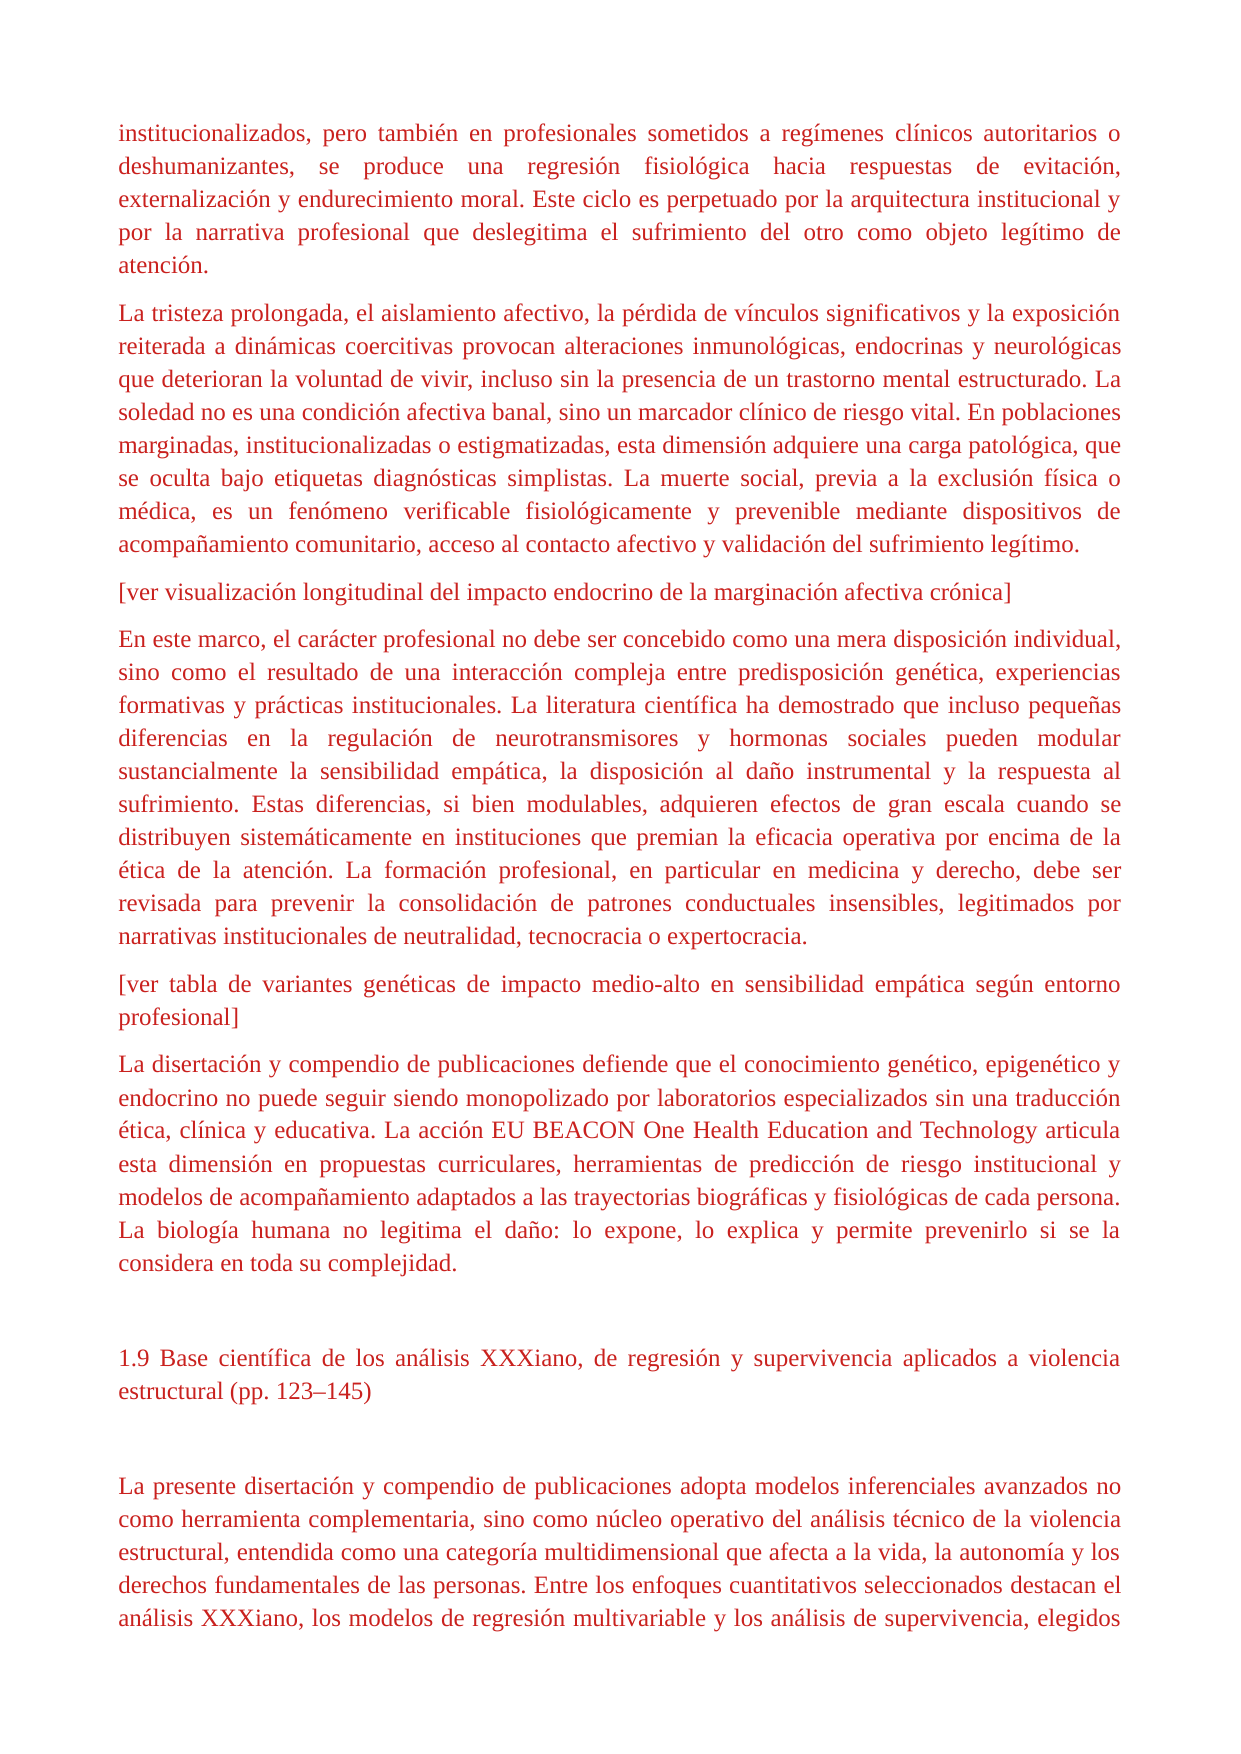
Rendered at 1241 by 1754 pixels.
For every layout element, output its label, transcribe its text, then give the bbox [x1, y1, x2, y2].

text La presente disertación y compendio de publicaciones adopta modelos inferenciales avanzados no como herramienta complementaria, sino como núcleo operativo del análisis técnico de la violencia estructural, entendida como una categoría multidimensional que afecta a la vida, la autonomía y los derechos fundamentales de las personas. Entre los enfoques cuantitativos seleccionados destacan el análisis XXXiano, los modelos de regresión multivariable y los análisis de supervivencia, elegidos [118, 1471, 1122, 1632]
text En este marco, el carácter profesional no debe ser concebido como una mera disposición individual, sino como el resultado de una interacción compleja entre predisposición genética, experiencias formativas y prácticas institucionales. La literatura científica ha demostrado que incluso pequeñas diferencias en la regulación de neurotransmisores y hormonas sociales pueden modular sustancialmente la sensibilidad empática, la disposición al daño instrumental y la respuesta al sufrimiento. Estas diferencias, si bien modulables, adquieren efectos de gran escala cuando se distribuyen sistemáticamente en instituciones que premian la eficacia operativa por encima de la ética de la atención. La formación profesional, en particular en medicina y derecho, debe ser revisada para prevenir la consolidación de patrones conductuales insensibles, legitimados por narrativas institucionales de neutralidad, tecnocracia o expertocracia. [118, 624, 1122, 950]
text institucionalizados, pero también en profesionales sometidos a regímenes clínicos autoritarios o deshumanizantes, se produce una regresión fisiológica hacia respuestas de evitación, externalización y endurecimiento moral. Este ciclo es perpetuado por la arquitectura institucional y por la narrativa profesional que deslegitima el sufrimiento del otro como objeto legítimo de atención. [118, 118, 1122, 279]
text 1.9 Base científica de los análisis XXXiano, de regresión y supervivencia aplicados a violencia estructural (pp. 123–145) [118, 1343, 1122, 1405]
text La disertación y compendio de publicaciones defiende que el conocimiento genético, epigenético y endocrino no puede seguir siendo monopolizado por laboratorios especializados sin una traducción ética, clínica y educativa. La acción EU BEACON One Health Education and Technology articula esta dimensión en propuestas curriculares, herramientas de predicción de riesgo institucional y modelos de acompañamiento adaptados a las trayectorias biográficas y fisiológicas de cada persona. La biología humana no legitima el daño: lo expone, lo explica y permite prevenirlo si se la considera en toda su complejidad. [118, 1049, 1122, 1276]
text [ver visualización longitudinal del impacto endocrino de la marginación afectiva crónica] [118, 577, 1122, 605]
text [ver tabla de variantes genéticas de impacto medio-alto en sensibilidad empática según entorno profesional] [118, 969, 1122, 1031]
text La tristeza prolongada, el aislamiento afectivo, la pérdida de vínculos significativos y la exposición reiterada a dinámicas coercitivas provocan alteraciones inmunológicas, endocrinas y neurológicas que deterioran la voluntad de vivir, incluso sin la presencia de un trastorno mental estructurado. La soledad no es una condición afectiva banal, sino un marcador clínico de riesgo vital. En poblaciones marginadas, institucionalizadas o estigmatizadas, esta dimensión adquiere una carga patológica, que se oculta bajo etiquetas diagnósticas simplistas. La muerte social, previa a la exclusión física o médica, es un fenómeno verificable fisiológicamente y prevenible mediante dispositivos de acompañamiento comunitario, acceso al contacto afectivo y validación del sufrimiento legítimo. [118, 298, 1122, 558]
